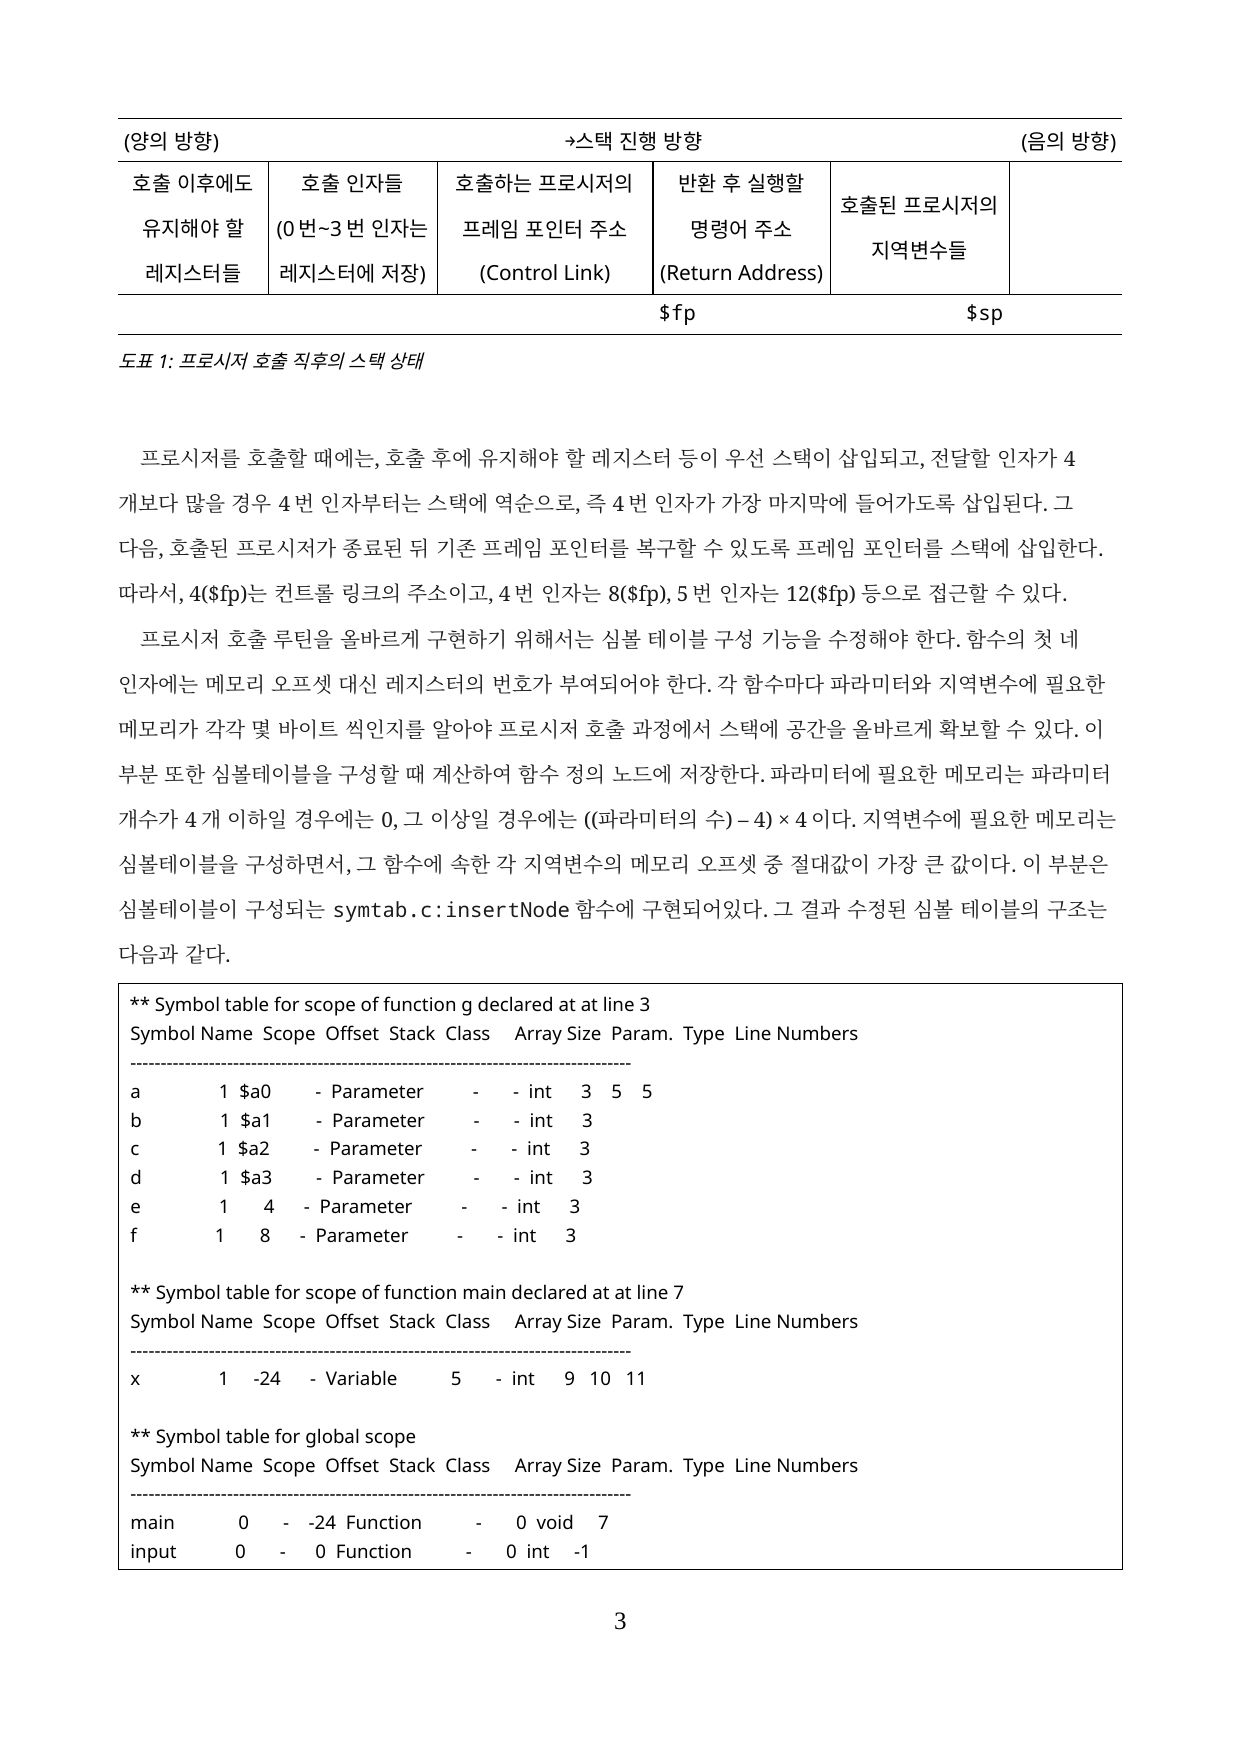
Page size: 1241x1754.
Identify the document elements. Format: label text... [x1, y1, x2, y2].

table_cell $fp [653, 295, 830, 333]
table_cell 호출 이후에도 유지해야 할 레지스터들 [118, 162, 268, 293]
table_header [353, 119, 437, 161]
text 도표 1: 프로시저 호출 직후의 스택 상태 [118, 347, 1122, 374]
text 프로시저 호출 루틴을 올바르게 구현하기 위해서는 심볼 테이블 구성 기능을 수정해야 한다. 함수의 첫 네 인자에는 메모리 오프셋 대신 레지스터의 번호가 부여되어야 한다. 각 함수마다 파라미터와 지역변수에 필요한 메모리가 각각 몇 바이트 씩인지를 알아야 프로시저 호출 과정에서 스택에 공간을 올바르게 확보할 수 있다. 이 부분 또한 심볼테이블을 구성할 때 계산하여 함수 정의 노드에 저장한다. 파라미터에 필요한 메모리는 파라미터 개수가 4개 이하일 경우에는 0, 그 이상일 경우에는 ((파라미터의 수) – 4) × 4이다. 지역변수에 필요한 메모리는 심볼테이블을 구성하면서, 그 함수에 속한 각 지역변수의 메모리 오프셋 중 절대값이 가장 큰 값이다. 이 부분은 심볼테이블이 구성되는 symtab.c:insertNode 함수에 구현되어있다. 그 결과 수정된 심볼 테이블의 구조는 다음과 같다. [118, 623, 1122, 968]
table_header ** Symbol table for scope of function g declared at at line 3 Symbol Name Scope Offset Stack Class Array Size Param. Type Line Numbers ----------------------------------------------------------------------------------- a 1 $a0 - Parameter - - int 3 5 5 b 1 $a1 - Parameter - - int 3 c 1 $a2 - Parameter - - int 3 d 1 $a3 - Parameter - - int 3 e 1 4 - Parameter - - int 3 f 1 8 - Parameter - - int 3 ** Symbol table for scope of function main declared at at line 7 Symbol Name Scope Offset Stack Class Array Size Param. Type Line Numbers ----------------------------------------------------------------------------------- x 1 -24 - Variable 5 - int 9 10 11 ** Symbol table for global scope Symbol Name Scope Offset Stack Class Array Size Param. Type Line Numbers ----------------------------------------------------------------------------------- main 0 - -24 Function - 0 void 7 input 0 - 0 Function - 0 int -1 [119, 984, 1122, 1569]
text 프로시저를 호출할 때에는, 호출 후에 유지해야 할 레지스터 등이 우선 스택이 삽입되고, 전달할 인자가 4개보다 많을 경우 4번 인자부터는 스택에 역순으로, 즉 4번 인자가 가장 마지막에 들어가도록 삽입된다. 그 다음, 호출된 프로시저가 종료된 뒤 기존 프레임 포인터를 복구할 수 있도록 프레임 포인터를 스택에 삽입한다. 따라서, 4($fp)는 컨트롤 링크의 주소이고, 4번 인자는 8($fp), 5번 인자는 12($fp) 등으로 접근할 수 있다. [118, 443, 1122, 608]
table_header (음의 방향) [830, 119, 1122, 161]
table_cell 반환 후 실행할 명령어 주소 (Return Address) [654, 162, 830, 293]
table_cell $sp [830, 295, 1009, 333]
table_header ￫스택 진행 방향 [437, 119, 830, 161]
table_cell [353, 295, 437, 333]
table_cell [437, 295, 653, 333]
table_header [268, 119, 352, 161]
table_cell 호출하는 프로시저의 프레임 포인터 주소 (Control Link) [438, 162, 652, 293]
table_cell [1010, 162, 1122, 293]
table_cell [193, 295, 268, 333]
table_cell [268, 295, 352, 333]
table_cell 호출 인자들 (0번~3번 인자는 레지스터에 저장) [269, 162, 437, 293]
table_cell [1009, 295, 1122, 333]
table_cell [118, 295, 193, 333]
table_header (양의 방향) [118, 119, 268, 161]
table_cell 호출된 프로시저의 지역변수들 [831, 162, 1009, 293]
